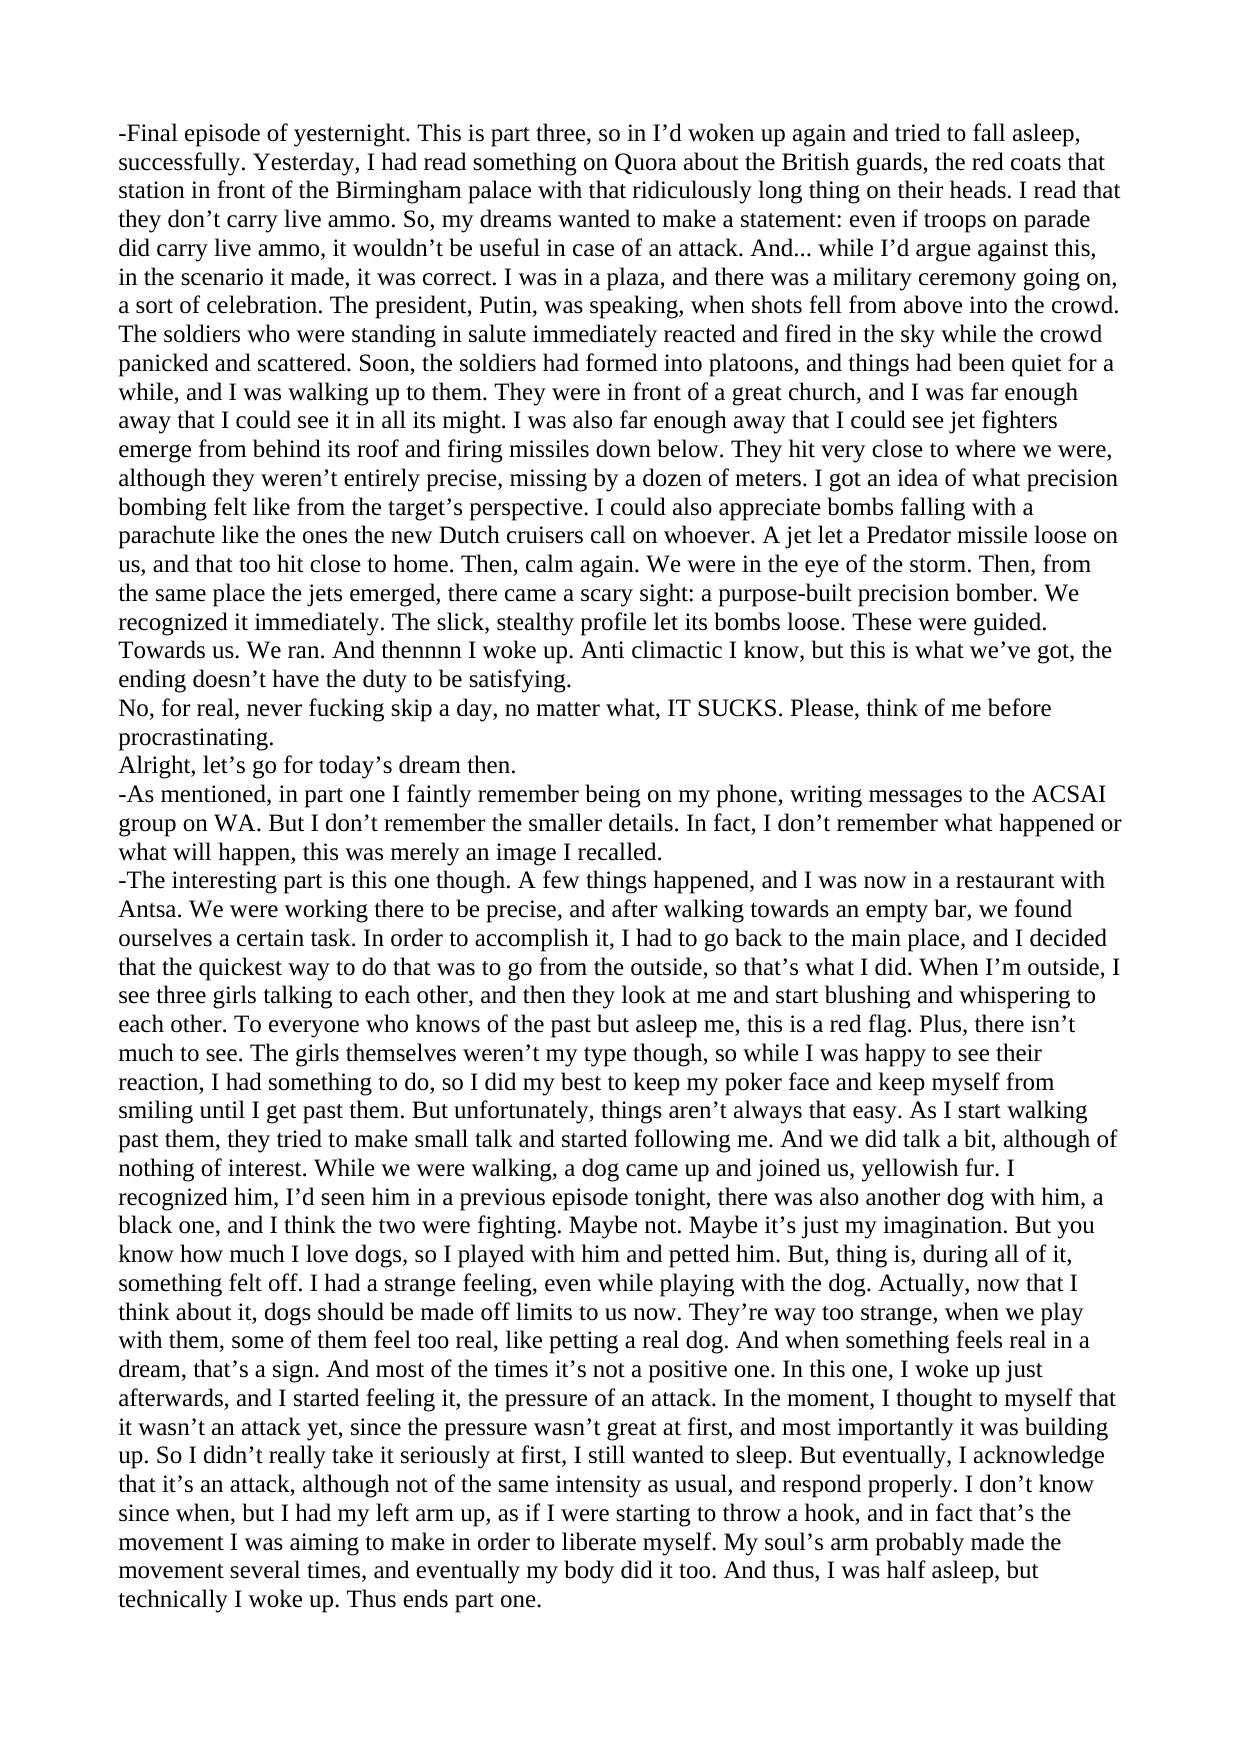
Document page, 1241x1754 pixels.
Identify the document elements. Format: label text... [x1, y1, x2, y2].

text No, for real, never fucking skip a day, no matter what, IT SUCKS. Please, think of me before procrastinating. [118, 693, 1122, 751]
text -Final episode of yesternight. This is part three, so in I’d woken up again and tried to fall asleep, successfully. Yesterday, I had read something on Quora about the British guards, the red coats that station in front of the Birmingham palace with that ridiculously long thing on their heads. I read that they don’t carry live ammo. So, my dreams wanted to make a statement: even if troops on parade did carry live ammo, it wouldn’t be useful in case of an attack. And... while I’d argue against this, in the scenario it made, it was correct. I was in a plaza, and there was a military ceremony going on, a sort of celebration. The president, Putin, was speaking, when shots fell from above into the crowd. The soldiers who were standing in salute immediately reacted and fired in the sky while the crowd panicked and scattered. Soon, the soldiers had formed into platoons, and things had been quiet for a while, and I was walking up to them. They were in front of a great church, and I was far enough away that I could see it in all its might. I was also far enough away that I could see jet fighters emerge from behind its roof and firing missiles down below. They hit very close to where we were, although they weren’t entirely precise, missing by a dozen of meters. I got an idea of what precision bombing felt like from the target’s perspective. I could also appreciate bombs falling with a parachute like the ones the new Dutch cruisers call on whoever. A jet let a Predator missile loose on us, and that too hit close to home. Then, calm again. We were in the eye of the storm. Then, from the same place the jets emerged, there came a scary sight: a purpose-built precision bomber. We recognized it immediately. The slick, stealthy profile let its bombs loose. These were guided. Towards us. We ran. And thennnn I woke up. Anti climactic I know, but this is what we’ve got, the ending doesn’t have the duty to be satisfying. [118, 118, 1122, 693]
text Alright, let’s go for today’s dream then. [118, 751, 1122, 779]
text -The interesting part is this one though. A few things happened, and I was now in a restaurant with Antsa. We were working there to be precise, and after walking towards an empty bar, we found ourselves a certain task. In order to accomplish it, I had to go back to the main place, and I decided that the quickest way to do that was to go from the outside, so that’s what I did. When I’m outside, I see three girls talking to each other, and then they look at me and start blushing and whispering to each other. To everyone who knows of the past but asleep me, this is a red flag. Plus, there isn’t much to see. The girls themselves weren’t my type though, so while I was happy to see their reaction, I had something to do, so I did my best to keep my poker face and keep myself from smiling until I get past them. But unfortunately, things aren’t always that easy. As I start walking past them, they tried to make small talk and started following me. And we did talk a bit, although of nothing of interest. While we were walking, a dog came up and joined us, yellowish fur. I recognized him, I’d seen him in a previous episode tonight, there was also another dog with him, a black one, and I think the two were fighting. Maybe not. Maybe it’s just my imagination. But you know how much I love dogs, so I played with him and petted him. But, thing is, during all of it, something felt off. I had a strange feeling, even while playing with the dog. Actually, now that I think about it, dogs should be made off limits to us now. They’re way too strange, when we play with them, some of them feel too real, like petting a real dog. And when something feels real in a dream, that’s a sign. And most of the times it’s not a positive one. In this one, I woke up just afterwards, and I started feeling it, the pressure of an attack. In the moment, I thought to myself that it wasn’t an attack yet, since the pressure wasn’t great at first, and most importantly it was building up. So I didn’t really take it seriously at first, I still wanted to sleep. But eventually, I acknowledge that it’s an attack, although not of the same intensity as usual, and respond properly. I don’t know since when, but I had my left arm up, as if I were starting to throw a hook, and in fact that’s the movement I was aiming to make in order to liberate myself. My soul’s arm probably made the movement several times, and eventually my body did it too. And thus, I was half asleep, but technically I woke up. Thus ends part one. [118, 866, 1122, 1613]
text -As mentioned, in part one I faintly remember being on my phone, writing messages to the ACSAI group on WA. But I don’t remember the smaller details. In fact, I don’t remember what happened or what will happen, this was merely an image I recalled. [118, 779, 1122, 866]
